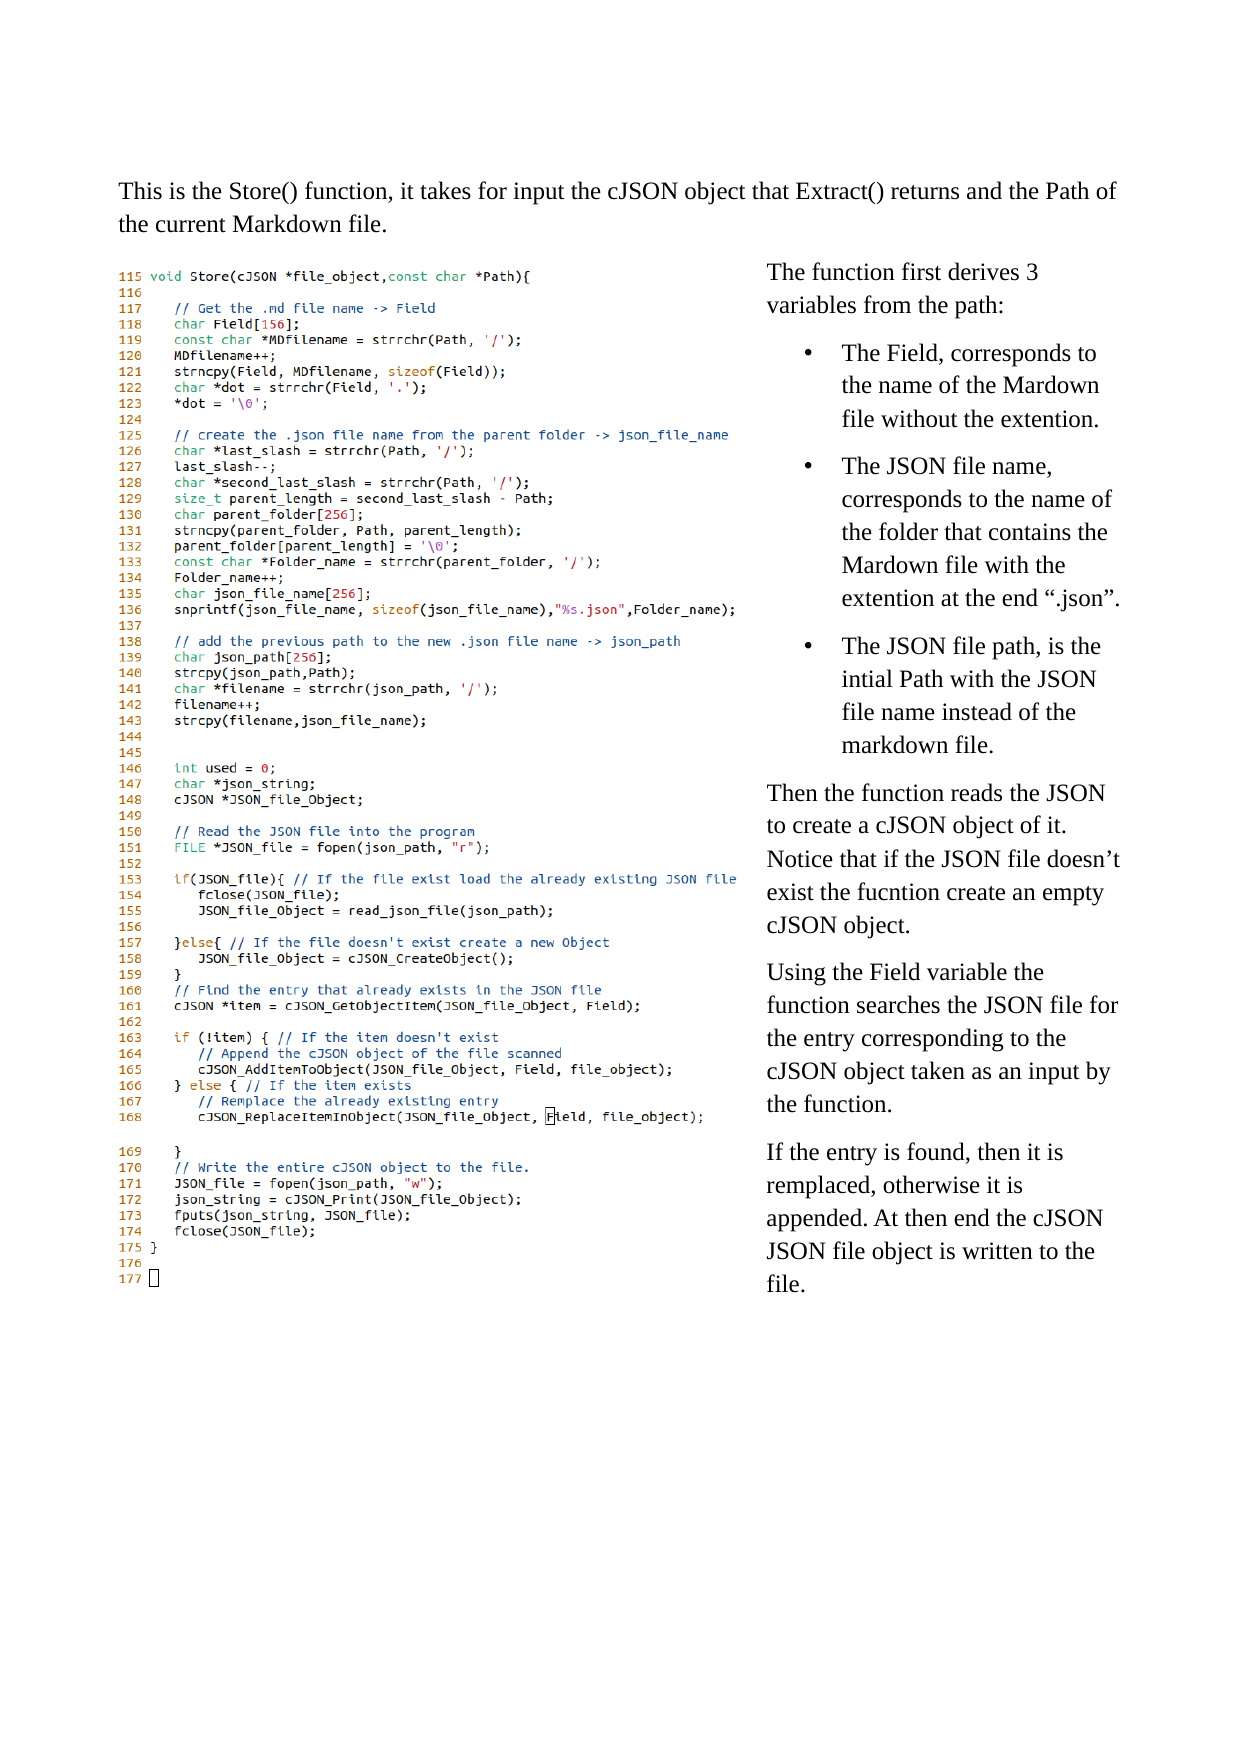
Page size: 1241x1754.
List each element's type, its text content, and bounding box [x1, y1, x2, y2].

list The JSON file name, corresponds to the name of the folder that contains the Mardown file with the extention at the end “.json”. [767, 451, 1122, 612]
list The Field, corresponds to the name of the Mardown file without the extention. [767, 338, 1122, 432]
text This is the Store() function, it takes for input the cJSON object that Extract() returns and the Path of the current Markdown file. [118, 176, 1122, 238]
text Using the Field variable the function searches the JSON file for the entry corresponding to the cJSON object taken as an input by the function. [767, 957, 1122, 1118]
text Then the function reads the JSON to create a cJSON object of it. Notice that if the JSON file doesn’t exist the fucntion create an empty cJSON object. [767, 778, 1122, 938]
text If the entry is found, then it is remplaced, otherwise it is appended. At then end the cJSON JSON file object is written to the file. [118, 1137, 1122, 1298]
picture [118, 1143, 767, 1290]
picture [118, 270, 767, 1128]
text The function first derives 3 variables from the path: [118, 257, 1122, 319]
list The JSON file path, is the intial Path with the JSON file name instead of the markdown file. [767, 631, 1122, 759]
